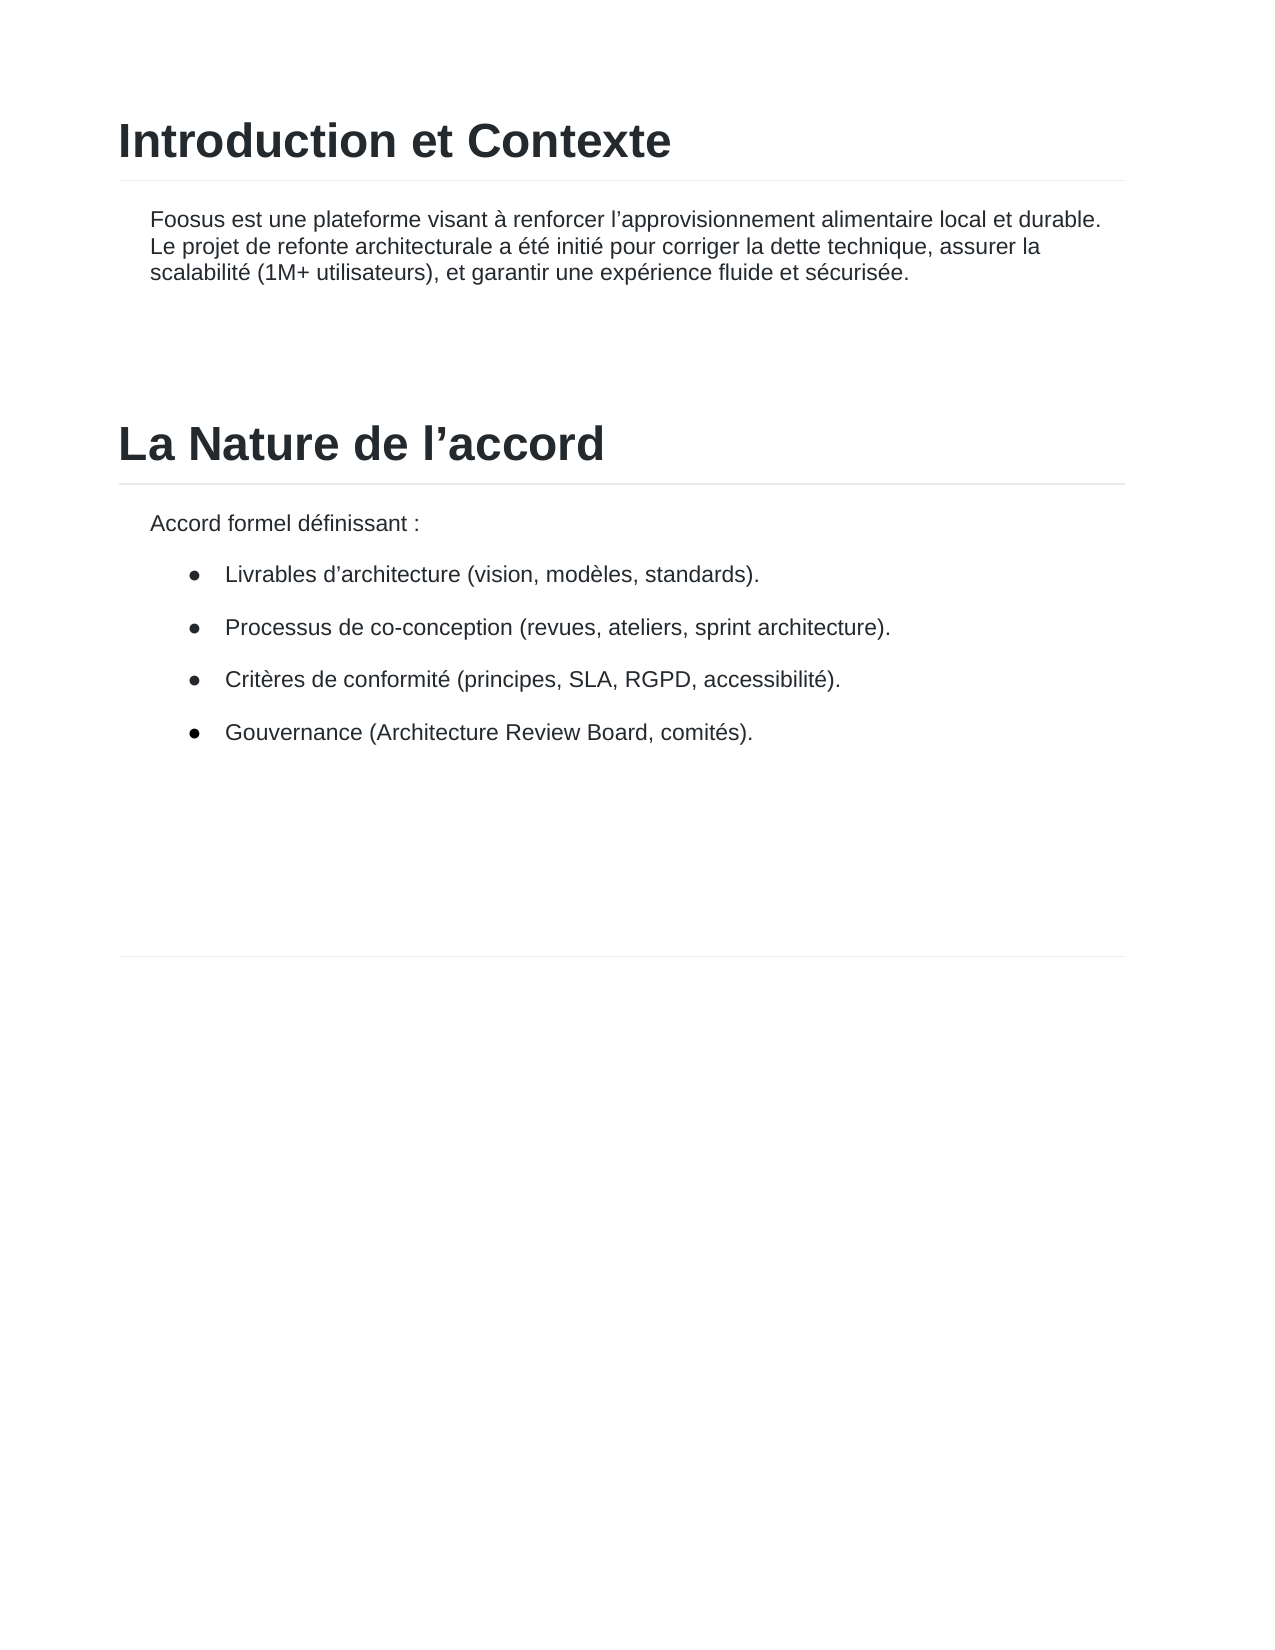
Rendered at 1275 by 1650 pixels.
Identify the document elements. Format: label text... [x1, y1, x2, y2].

list Critères de conformité (principes, SLA, RGPD, accessibilité). [187, 666, 1125, 719]
subtitle Introduction et Contexte [119, 112, 1125, 180]
list Processus de co-conception (revues, ateliers, sprint architecture). [187, 614, 1125, 666]
list Livrables d’architecture (vision, modèles, standards). [187, 561, 1125, 614]
text Accord formel définissant : [150, 510, 1125, 536]
list Gouvernance (Architecture Review Board, comités). [187, 719, 1125, 746]
subtitle La Nature de l’accord [119, 416, 1125, 483]
text Foosus est une plateforme visant à renforcer l’approvisionnement alimentaire local et durable. Le projet de refonte architecturale a été initié pour corriger la dette technique, assurer la scalabilité (1M+ utilisateurs), et garantir une expérience fluide et sécurisée. [150, 206, 1125, 285]
